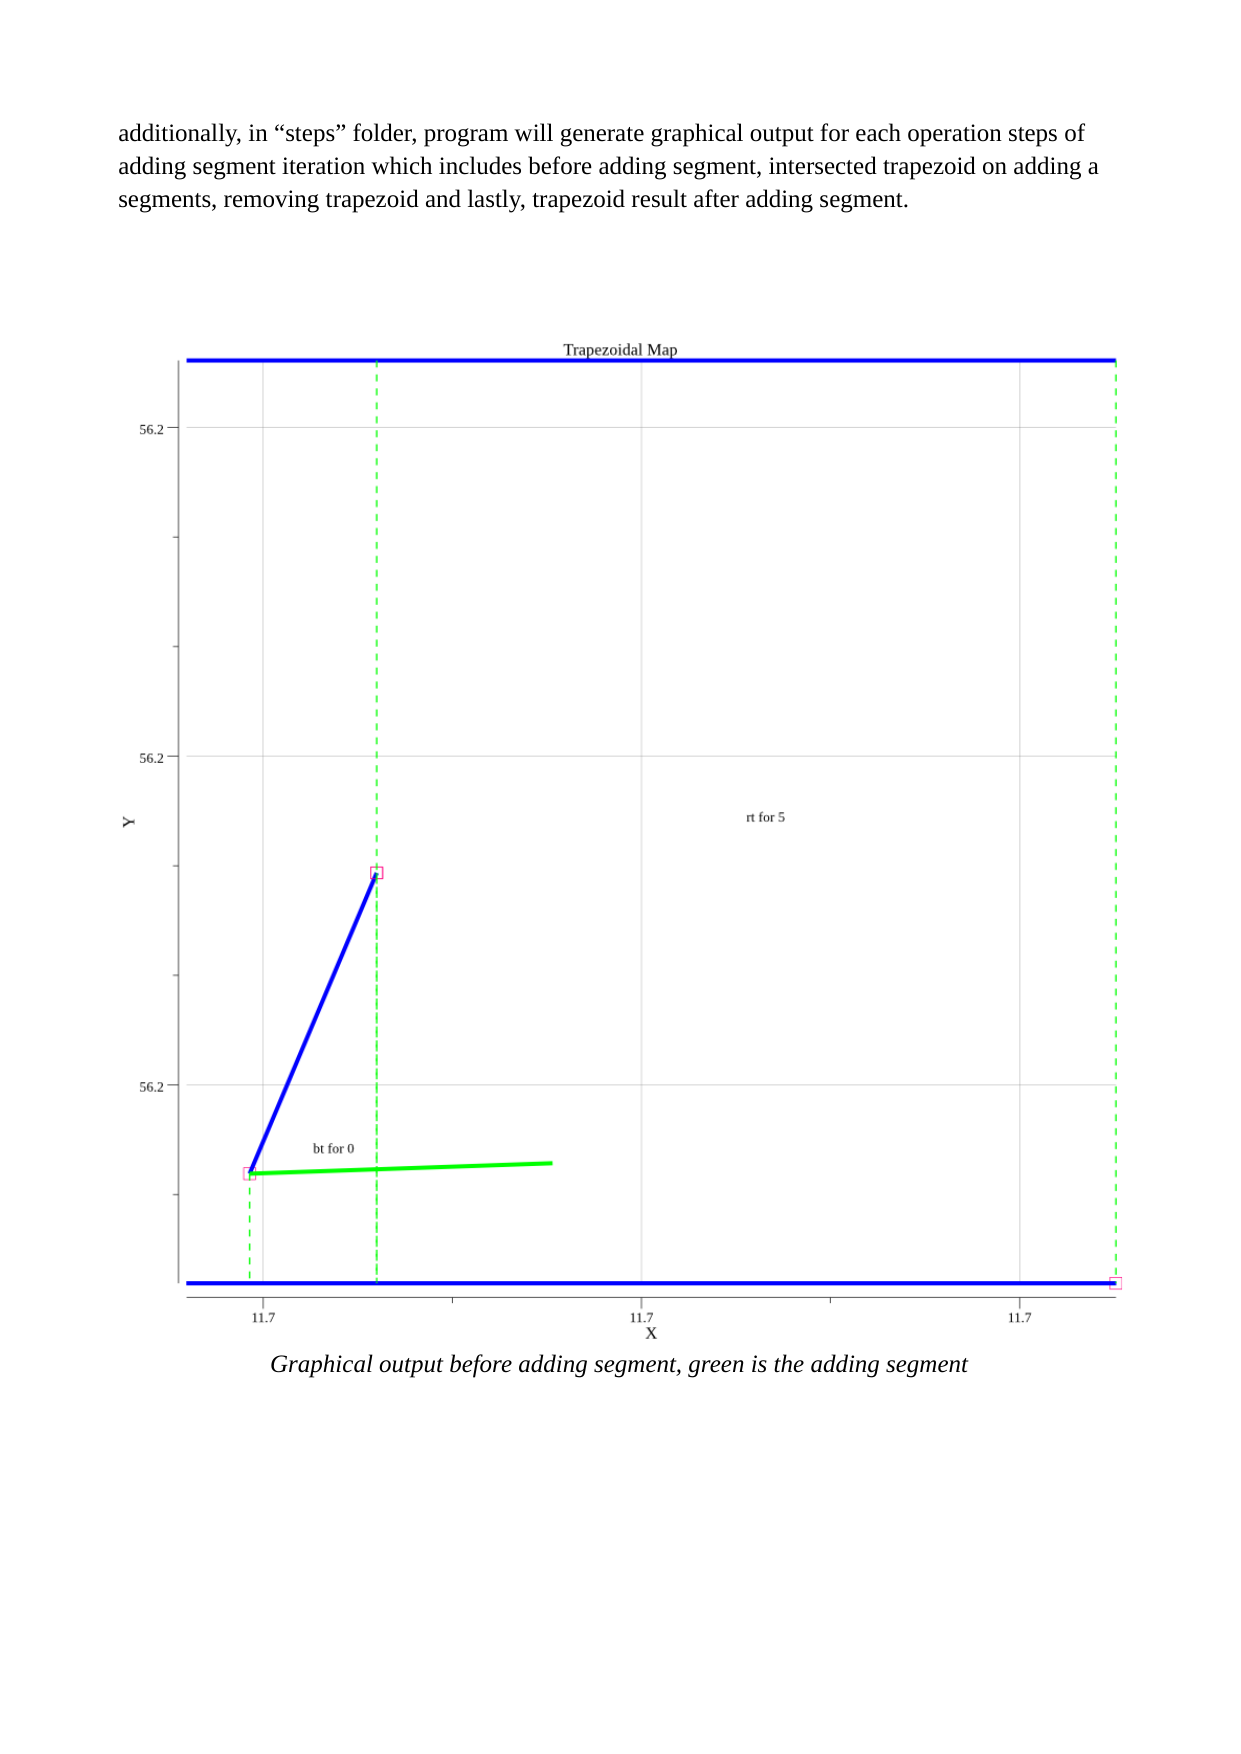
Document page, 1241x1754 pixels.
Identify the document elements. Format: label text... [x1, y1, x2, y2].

text additionally, in “steps” folder, program will generate graphical output for each operation steps of adding segment iteration which includes before adding segment, intersected trapezoid on adding a segments, removing trapezoid and lastly, trapezoid result after adding segment. [118, 118, 1122, 213]
text Graphical output before adding segment, green is the adding segment [118, 1344, 1122, 1378]
picture [118, 339, 1123, 1344]
